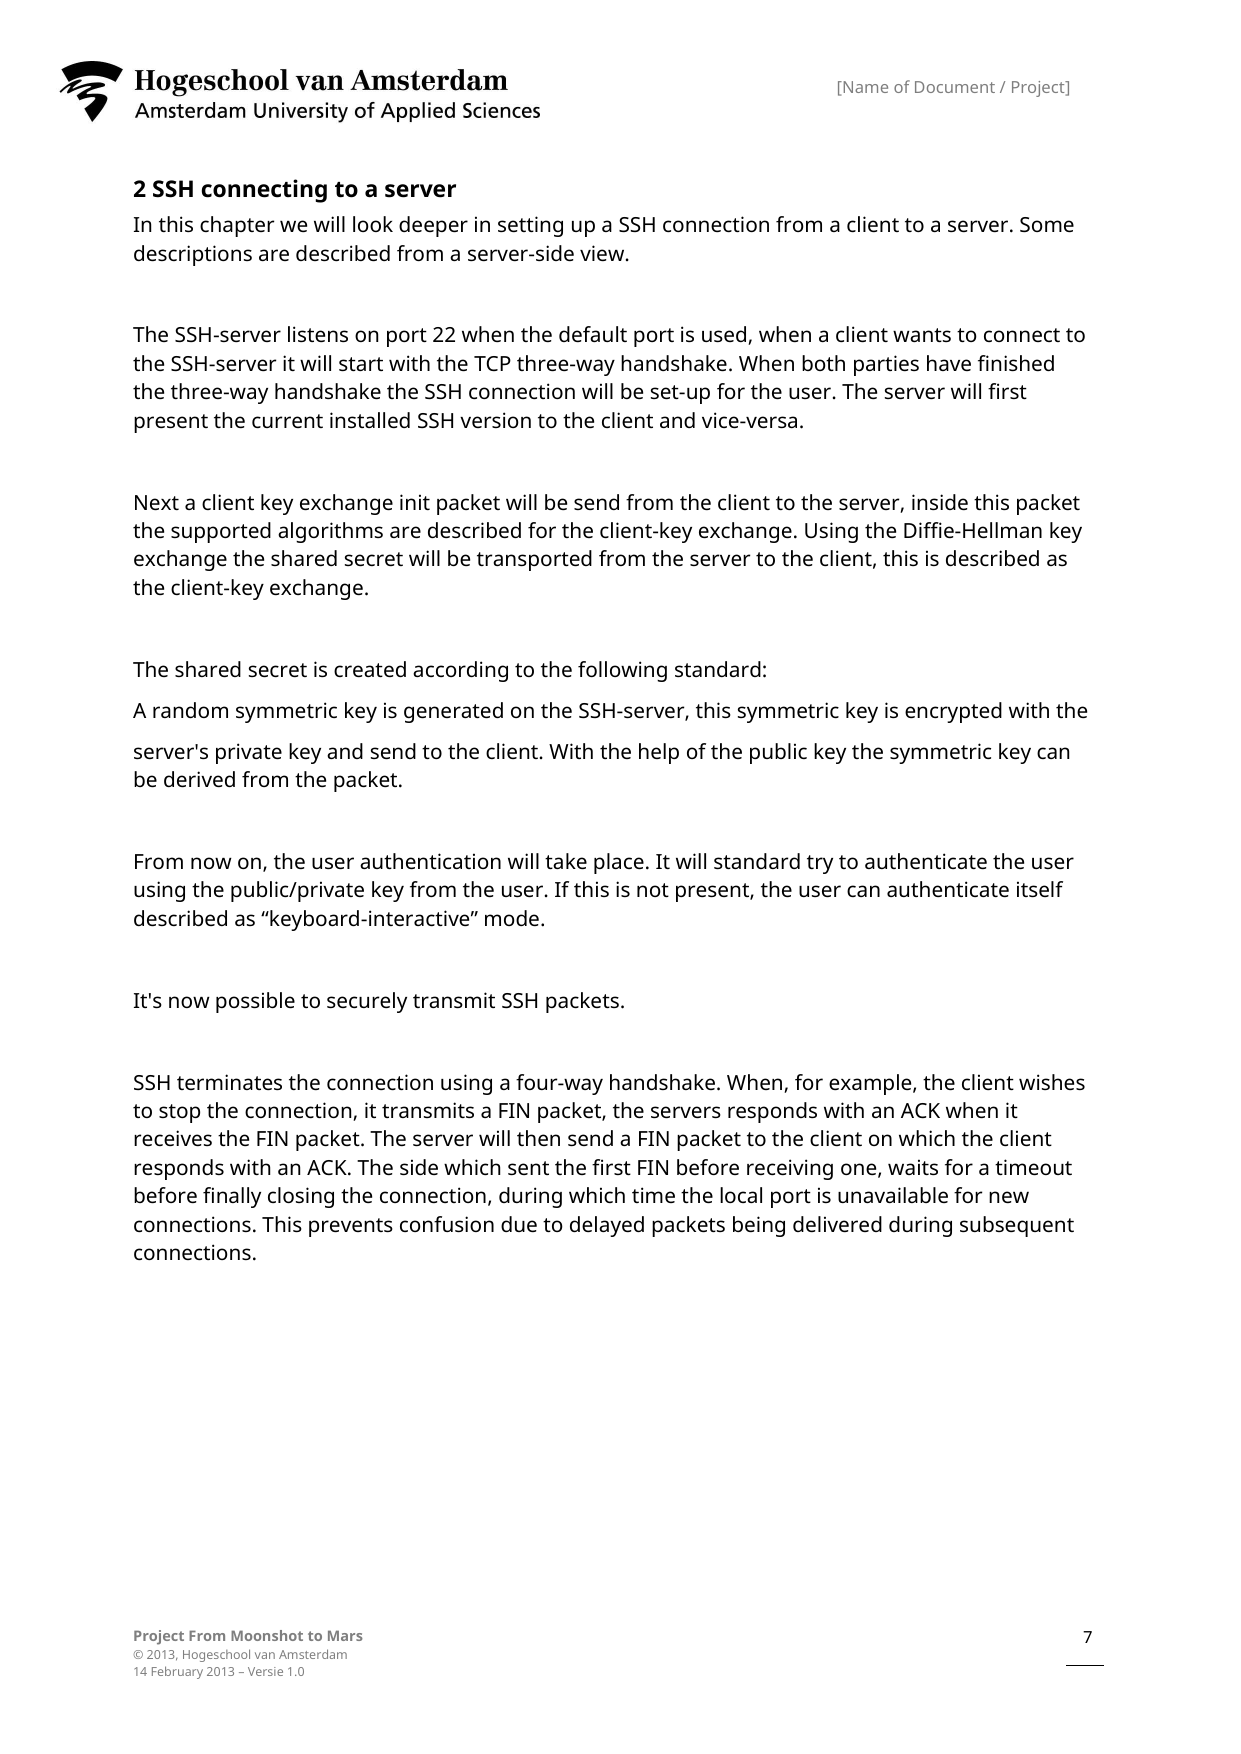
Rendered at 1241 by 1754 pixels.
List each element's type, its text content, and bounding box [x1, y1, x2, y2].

text The SSH-server listens on port 22 when the default port is used, when a client wants to connect to the SSH-server it will start with the TCP three-way handshake. When both parties have finished the three-way handshake the SSH connection will be set-up for the user. The server will first present the current installed SSH version to the client and vice-versa. [133, 321, 1092, 434]
subtitle 2 SSH connecting to a server [133, 173, 1092, 204]
text It's now possible to securely transmit SSH packets. [133, 986, 1092, 1014]
picture [0, 0, 622, 123]
text Next a client key exchange init packet will be send from the client to the server, inside this packet the supported algorithms are described for the client-key exchange. Using the Diffie-Hellman key exchange the shared secret will be transported from the server to the client, this is described as the client-key exchange. [133, 488, 1092, 601]
text From now on, the user authentication will take place. It will standard try to authenticate the user using the public/private key from the user. If this is not present, the user can authenticate itself described as “keyboard-interactive” mode. [133, 847, 1092, 932]
text The shared secret is created according to the following standard: [133, 655, 1092, 683]
text In this chapter we will look deeper in setting up a SSH connection from a client to a server. Some descriptions are described from a server-side view. [133, 210, 1092, 267]
text SSH terminates the connection using a four-way handshake. When, for example, the client wishes to stop the connection, it transmits a FIN packet, the servers responds with an ACK when it receives the FIN packet. The server will then send a FIN packet to the client on which the client responds with an ACK. The side which sent the first FIN before receiving one, waits for a timeout before finally closing the connection, during which time the local port is unavailable for new connections. This prevents confusion due to delayed packets being delivered during subsequent connections. [133, 1068, 1092, 1267]
text server's private key and send to the client. With the help of the public key the symmetric key can be derived from the packet. [133, 737, 1092, 794]
text A random symmetric key is generated on the SSH-server, this symmetric key is encrypted with the [133, 696, 1092, 724]
